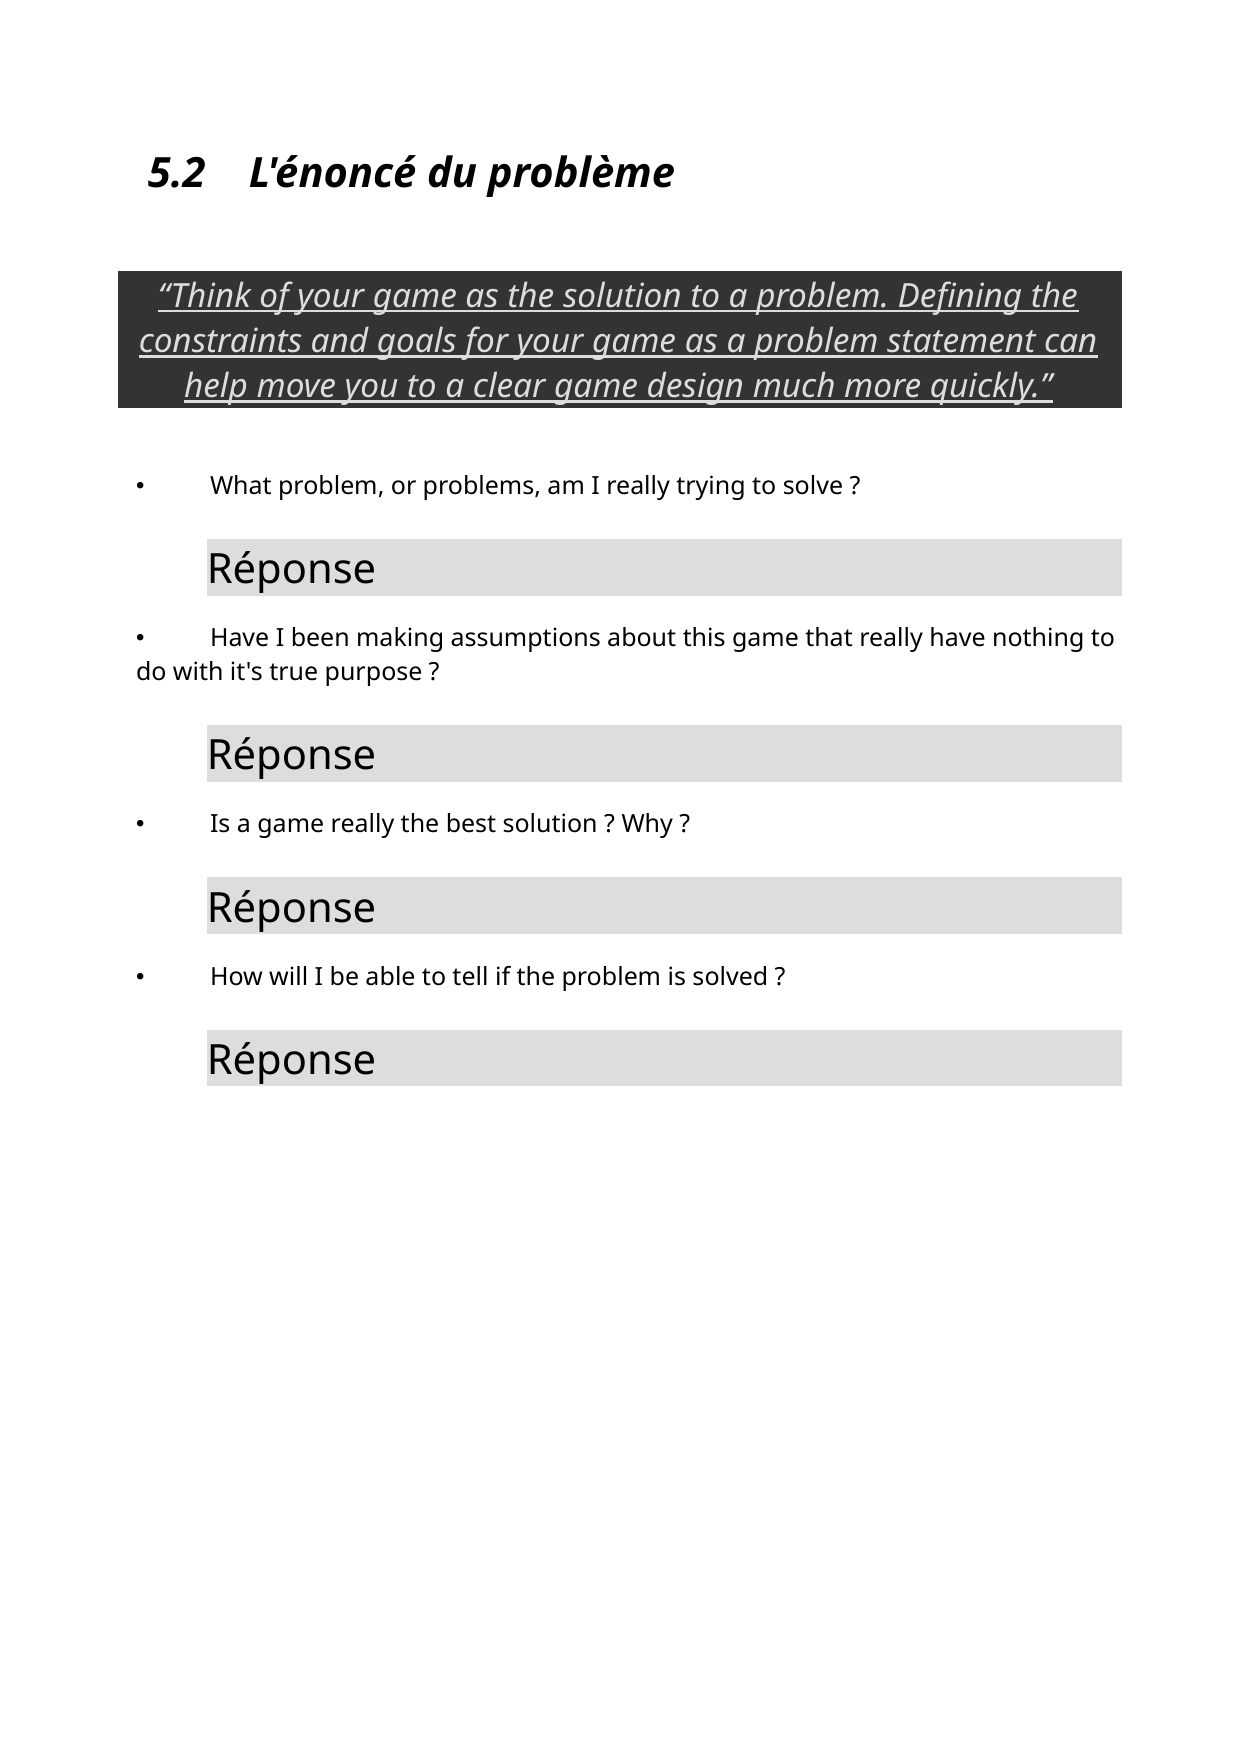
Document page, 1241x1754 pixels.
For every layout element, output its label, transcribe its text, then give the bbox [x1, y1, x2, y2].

subtitle L'énoncé du problème [148, 143, 1122, 200]
list What problem, or problems, am I really trying to solve ? [136, 467, 1122, 501]
list Have I been making assumptions about this game that really have nothing to do with it's true purpose ? [136, 620, 1122, 688]
list How will I be able to tell if the problem is solved ? [136, 958, 1122, 992]
list Is a game really the best solution ? Why ? [136, 806, 1122, 840]
text “Think of your game as the solution to a problem. Defining the constraints and goals for your game as a problem statement can help move you to a clear game design much more quickly.” [118, 271, 1122, 408]
text Réponse [207, 539, 1122, 596]
text Réponse [207, 877, 1122, 934]
text Réponse [207, 1030, 1122, 1086]
text Réponse [207, 725, 1122, 782]
